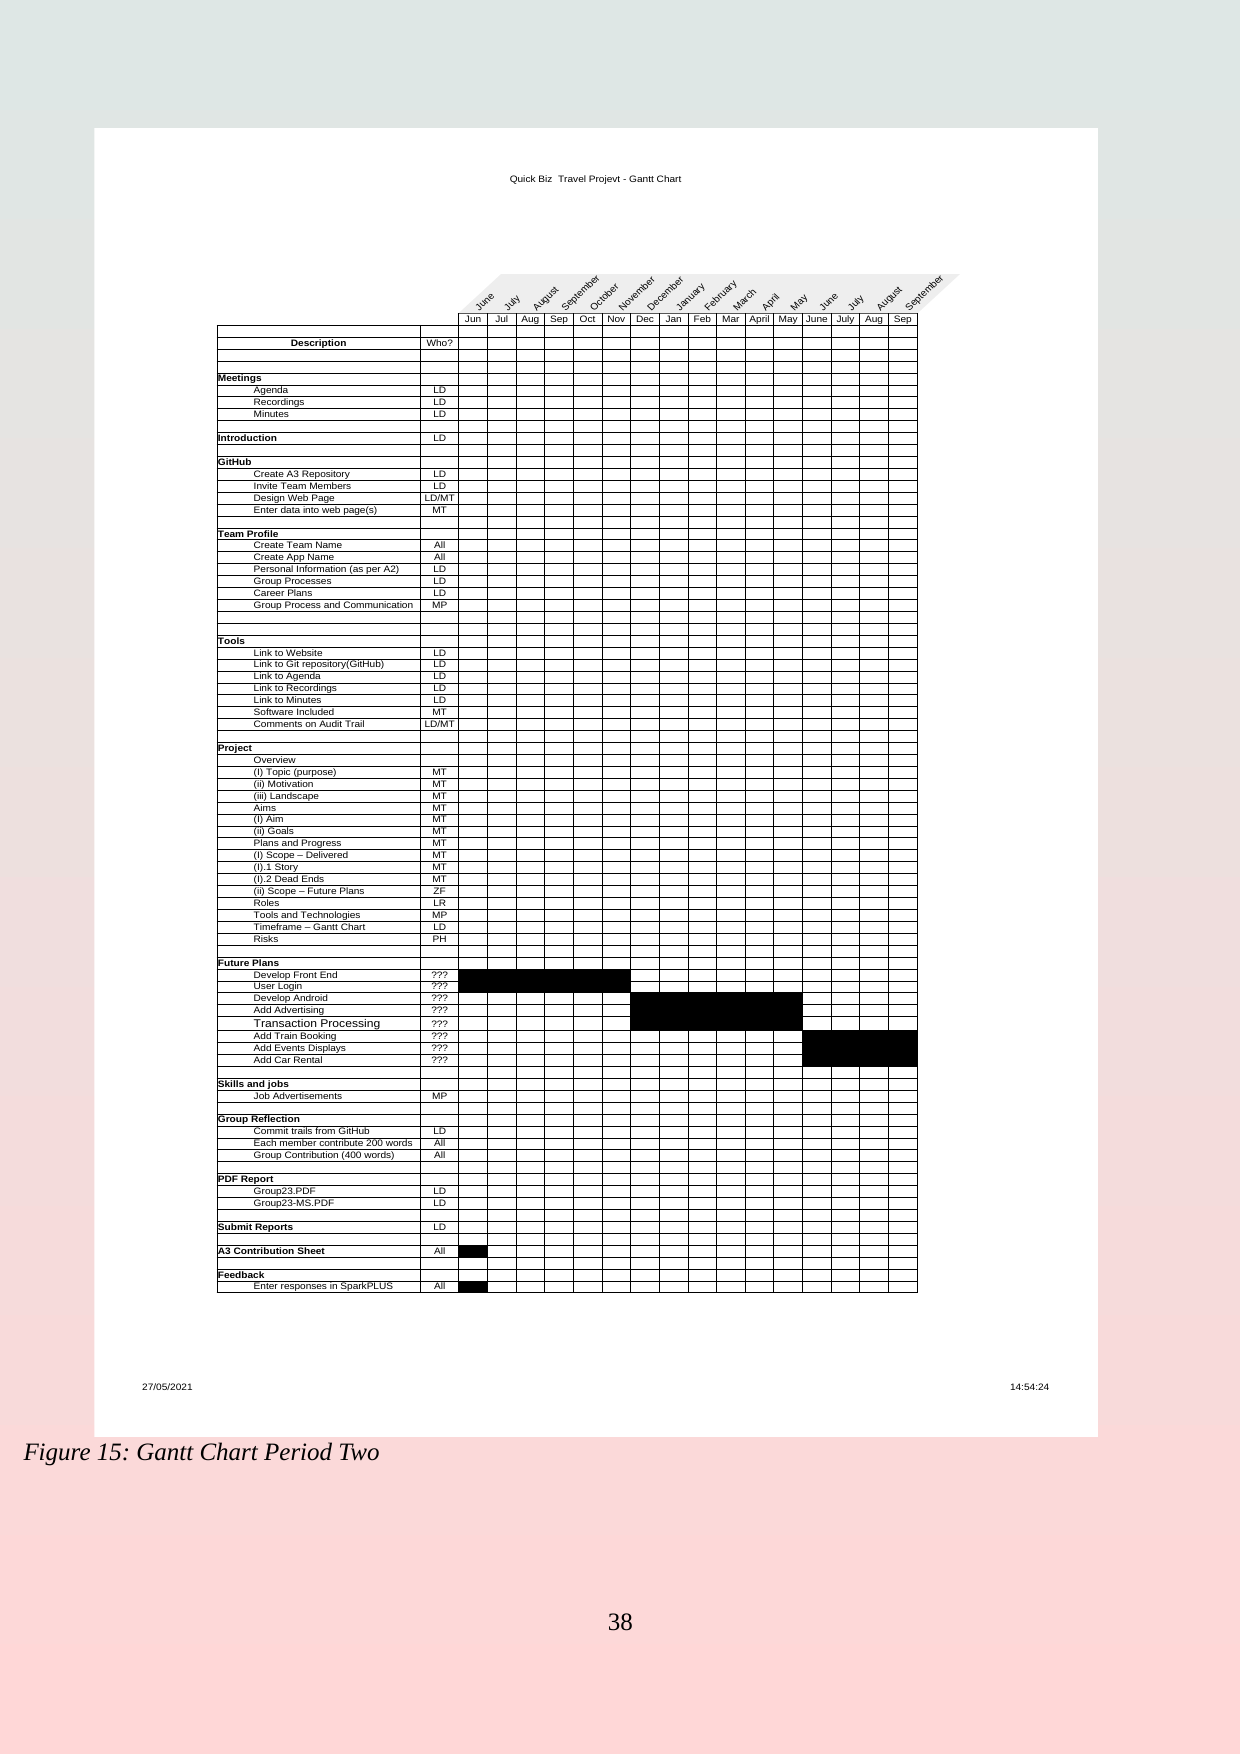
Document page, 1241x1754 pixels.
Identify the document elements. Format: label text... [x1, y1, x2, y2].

text Figure 15: Gantt Chart Period Two [23, 128, 1169, 1466]
